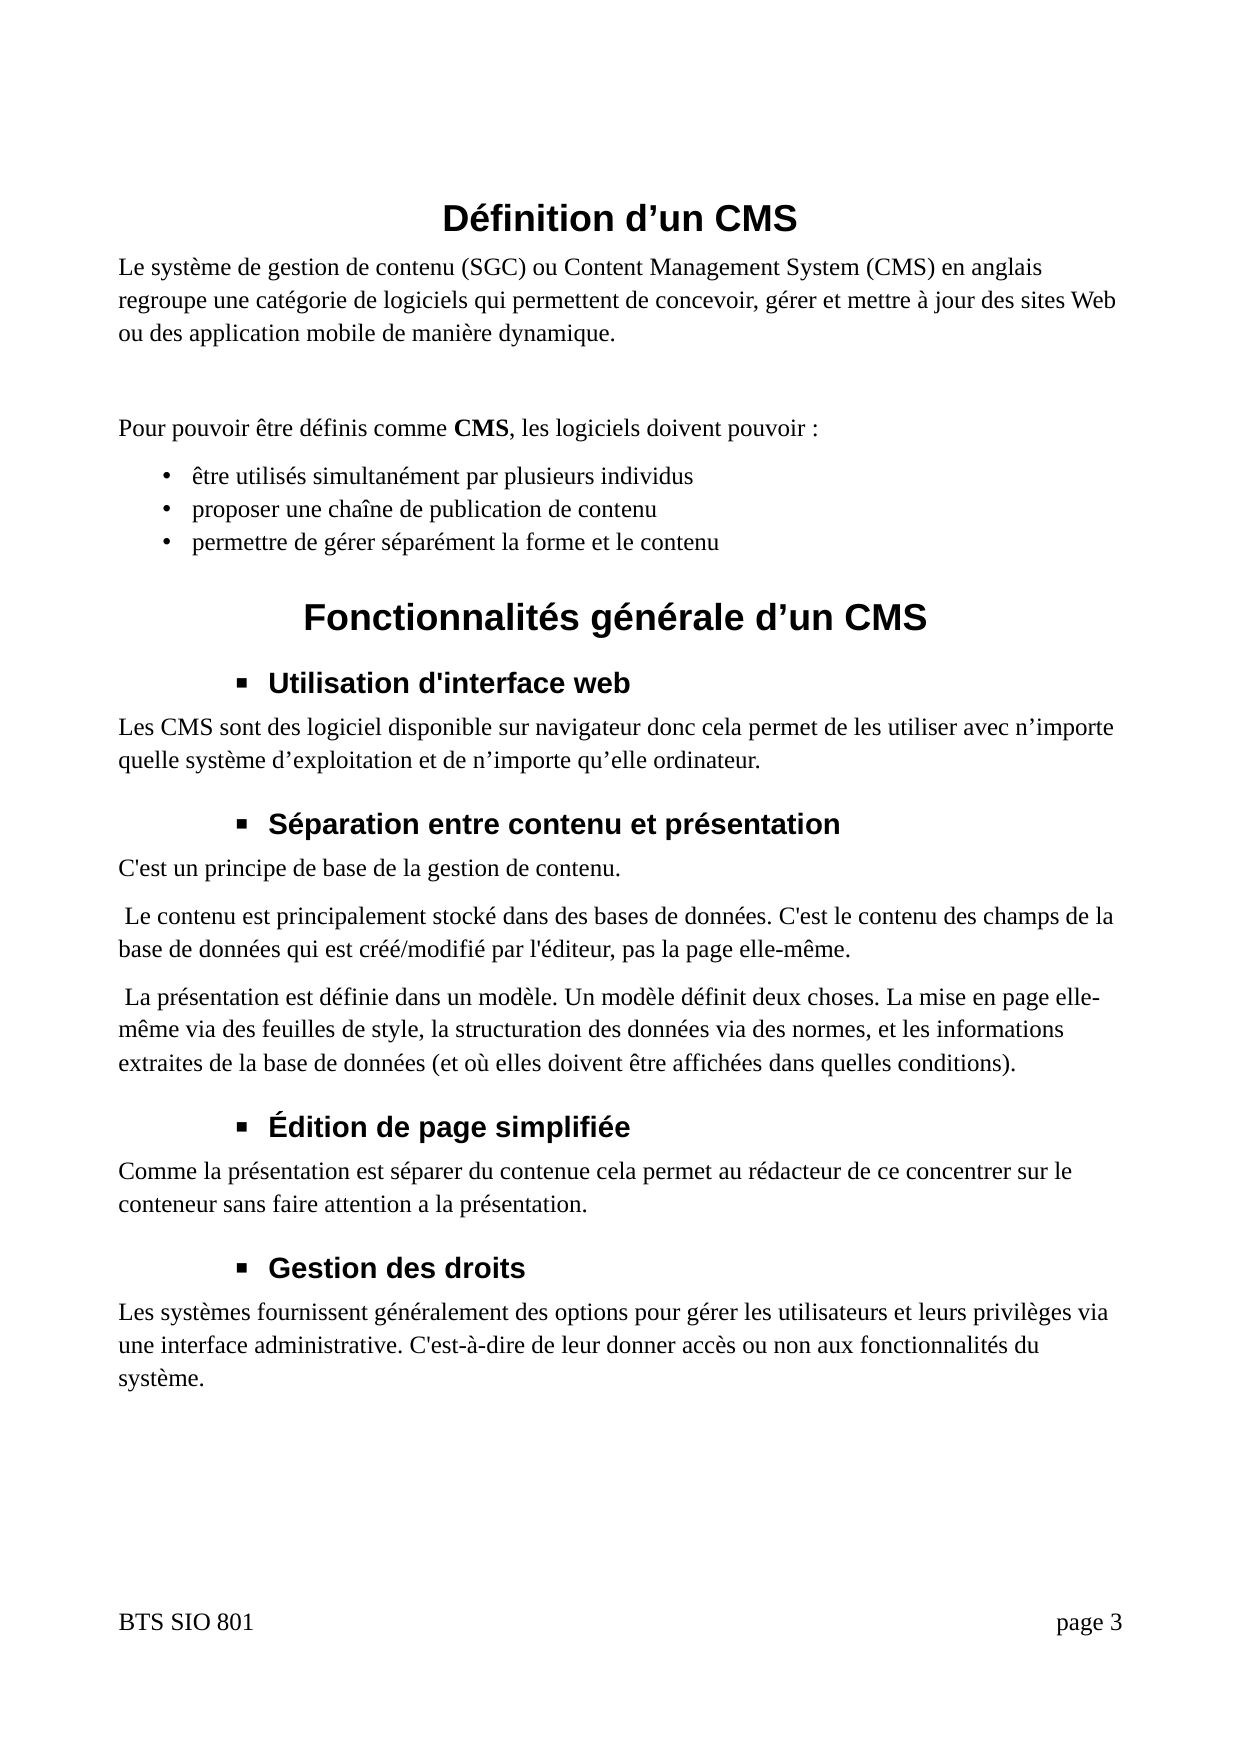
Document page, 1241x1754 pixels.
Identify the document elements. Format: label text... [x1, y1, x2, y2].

text Les CMS sont des logiciel disponible sur navigateur donc cela permet de les utiliser avec n’importe quelle système d’exploitation et de n’importe qu’elle ordinateur. [118, 712, 1122, 774]
subtitle Utilisation d'interface web [231, 666, 1122, 699]
subtitle Gestion des droits [231, 1251, 1122, 1285]
subtitle Édition de page simplifiée [231, 1110, 1122, 1143]
text C'est un principe de base de la gestion de contenu. [118, 853, 1122, 882]
subtitle Séparation entre contenu et présentation [231, 807, 1122, 841]
text Le contenu est principalement stocké dans des bases de données. C'est le contenu des champs de la base de données qui est créé/modifié par l'éditeur, pas la page elle-même. [118, 901, 1122, 963]
subtitle Fonctionnalités générale d’un CMS [118, 595, 1122, 638]
text La présentation est définie dans un modèle. Un modèle définit deux choses. La mise en page elle-même via des feuilles de style, la structuration des données via des normes, et les informations extraites de la base de données (et où elles doivent être affichées dans quelles conditions). [118, 982, 1122, 1076]
text Comme la présentation est séparer du contenue cela permet au rédacteur de ce concentrer sur le conteneur sans faire attention a la présentation. [118, 1156, 1122, 1218]
subtitle Définition d’un CMS [118, 196, 1122, 239]
text Les systèmes fournissent généralement des options pour gérer les utilisateurs et leurs privilèges via une interface administrative. C'est-à-dire de leur donner accès ou non aux fonctionnalités du système. [118, 1297, 1122, 1392]
list proposer une chaîne de publication de contenu [162, 494, 1122, 523]
text Pour pouvoir être définis comme CMS, les logiciels doivent pouvoir : [118, 413, 1122, 442]
list permettre de gérer séparément la forme et le contenu [162, 527, 1122, 556]
list être utilisés simultanément par plusieurs individus [162, 461, 1122, 490]
text Le système de gestion de contenu (SGC) ou Content Management System (CMS) en anglais regroupe une catégorie de logiciels qui permettent de concevoir, gérer et mettre à jour des sites Web ou des application mobile de manière dynamique. [118, 252, 1122, 347]
